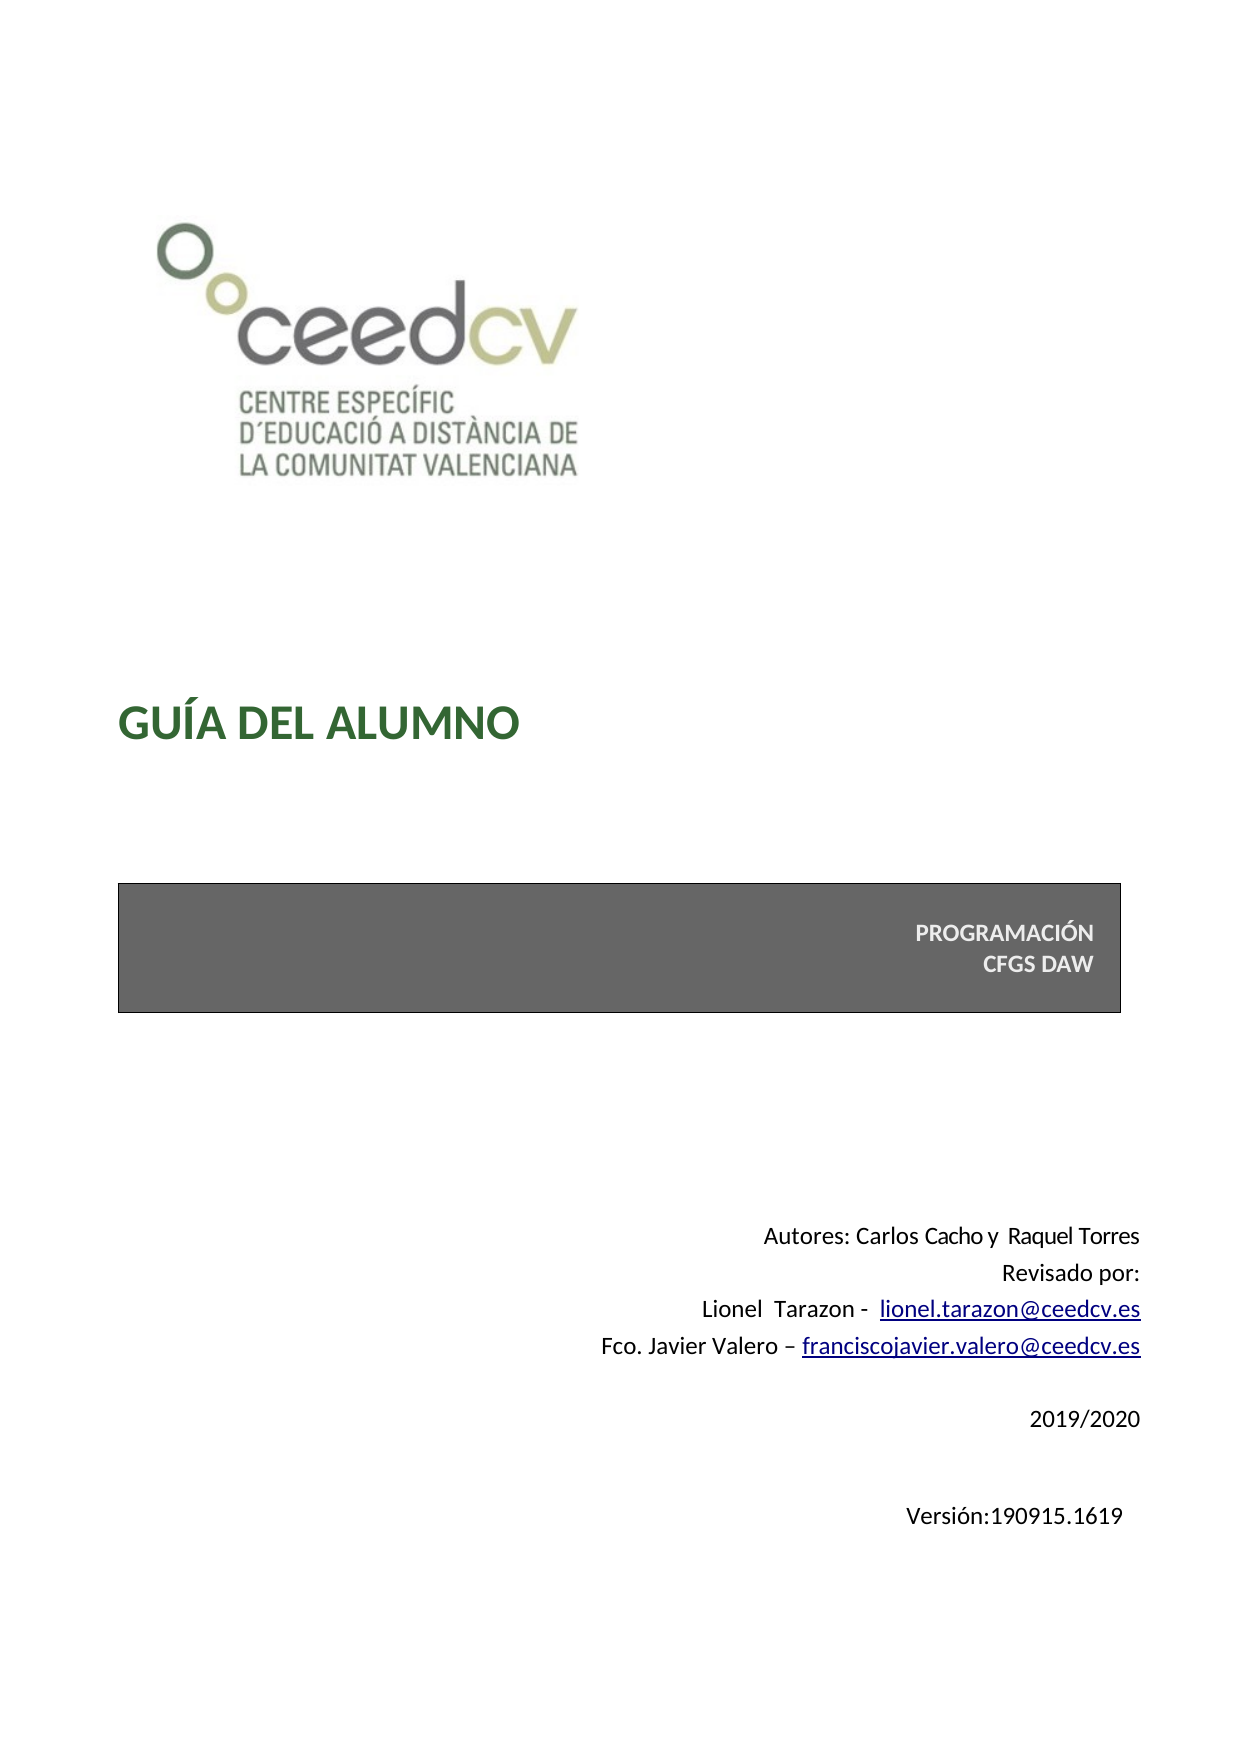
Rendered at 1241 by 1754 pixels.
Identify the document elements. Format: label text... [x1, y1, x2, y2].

text Lionel Tarazon - lionel.tarazon@ceedcv.es [214, 1293, 1140, 1324]
text Autores: Carlos Cacho y Raquel Torres [214, 1221, 1140, 1251]
picture [155, 215, 580, 486]
text CFGS DAW [119, 948, 1094, 979]
text Fco. Javier Valero – franciscojavier.valero@ceedcv.es [214, 1330, 1140, 1360]
text PROGRAMACIÓN [119, 917, 1094, 948]
text 2019/2020 [102, 1403, 1140, 1433]
text Revisado por: [214, 1257, 1140, 1287]
text GUÍA DEL ALUMNO [118, 691, 1140, 752]
text Versión:190915.1619 [878, 1439, 1123, 1531]
